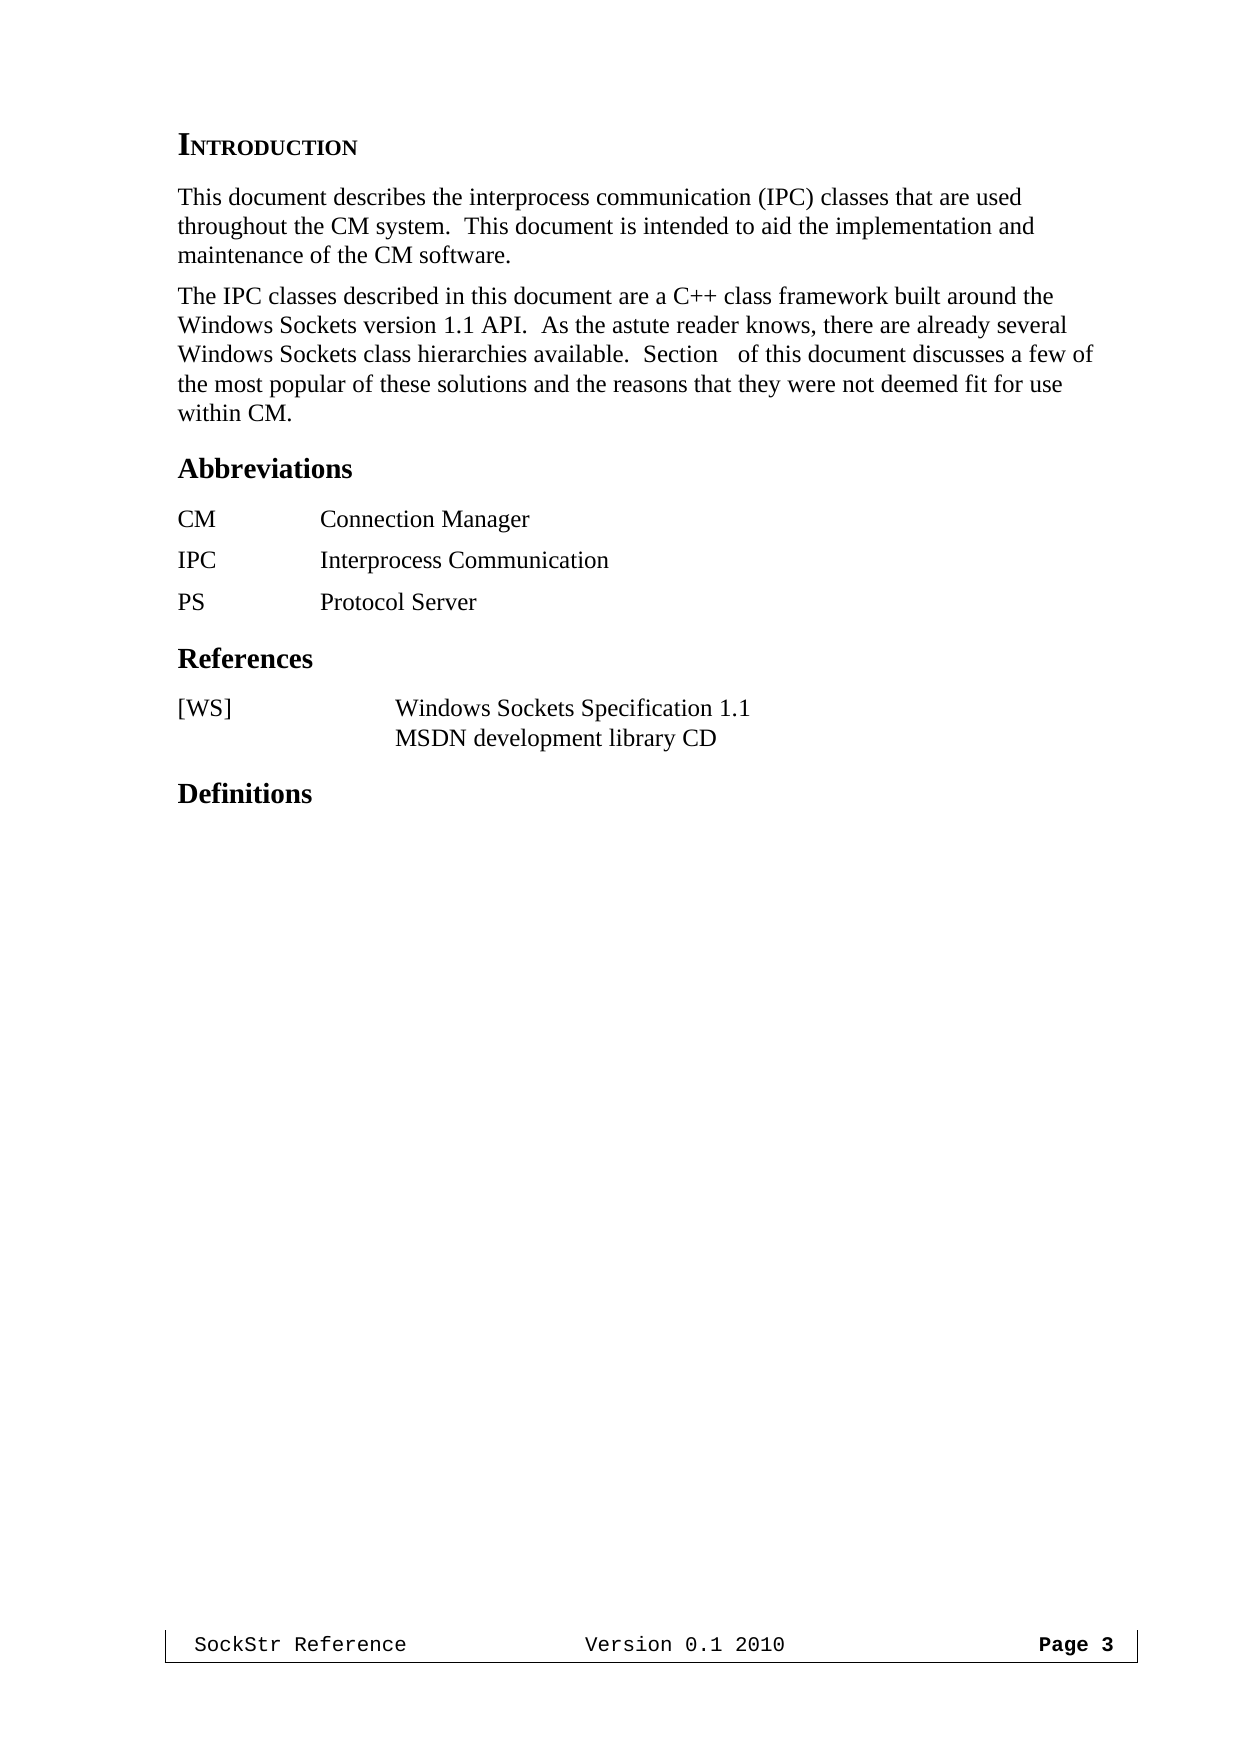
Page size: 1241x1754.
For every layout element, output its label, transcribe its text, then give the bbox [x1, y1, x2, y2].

subtitle Definitions [177, 776, 1122, 810]
table_cell IPC [166, 533, 308, 574]
table_cell [WS] [166, 681, 383, 751]
table_cell CM [166, 491, 308, 533]
table_cell Windows Sockets Specification 1.1 MSDN development library CD [384, 681, 1124, 751]
table_cell Connection Manager [309, 491, 1091, 533]
table_cell Interprocess Communication [309, 533, 1091, 574]
text The IPC classes described in this document are a C++ class framework built around the Windows Sockets version 1.1 API. As the astute reader knows, there are already several Windows Sockets class hierarchies available. Section of this document discusses a few of the most popular of these solutions and the reasons that they were not deemed fit for use within CM. [177, 281, 1122, 427]
table_cell PS [166, 575, 308, 616]
subtitle Abbreviations [177, 452, 1122, 485]
table_cell Protocol Server [309, 575, 1091, 616]
subtitle References [177, 641, 1122, 674]
text This document describes the interprocess communication (IPC) classes that are used throughout the CM system. This document is intended to aid the implementation and maintenance of the CM software. [177, 182, 1122, 269]
subtitle Introduction [177, 124, 1122, 163]
